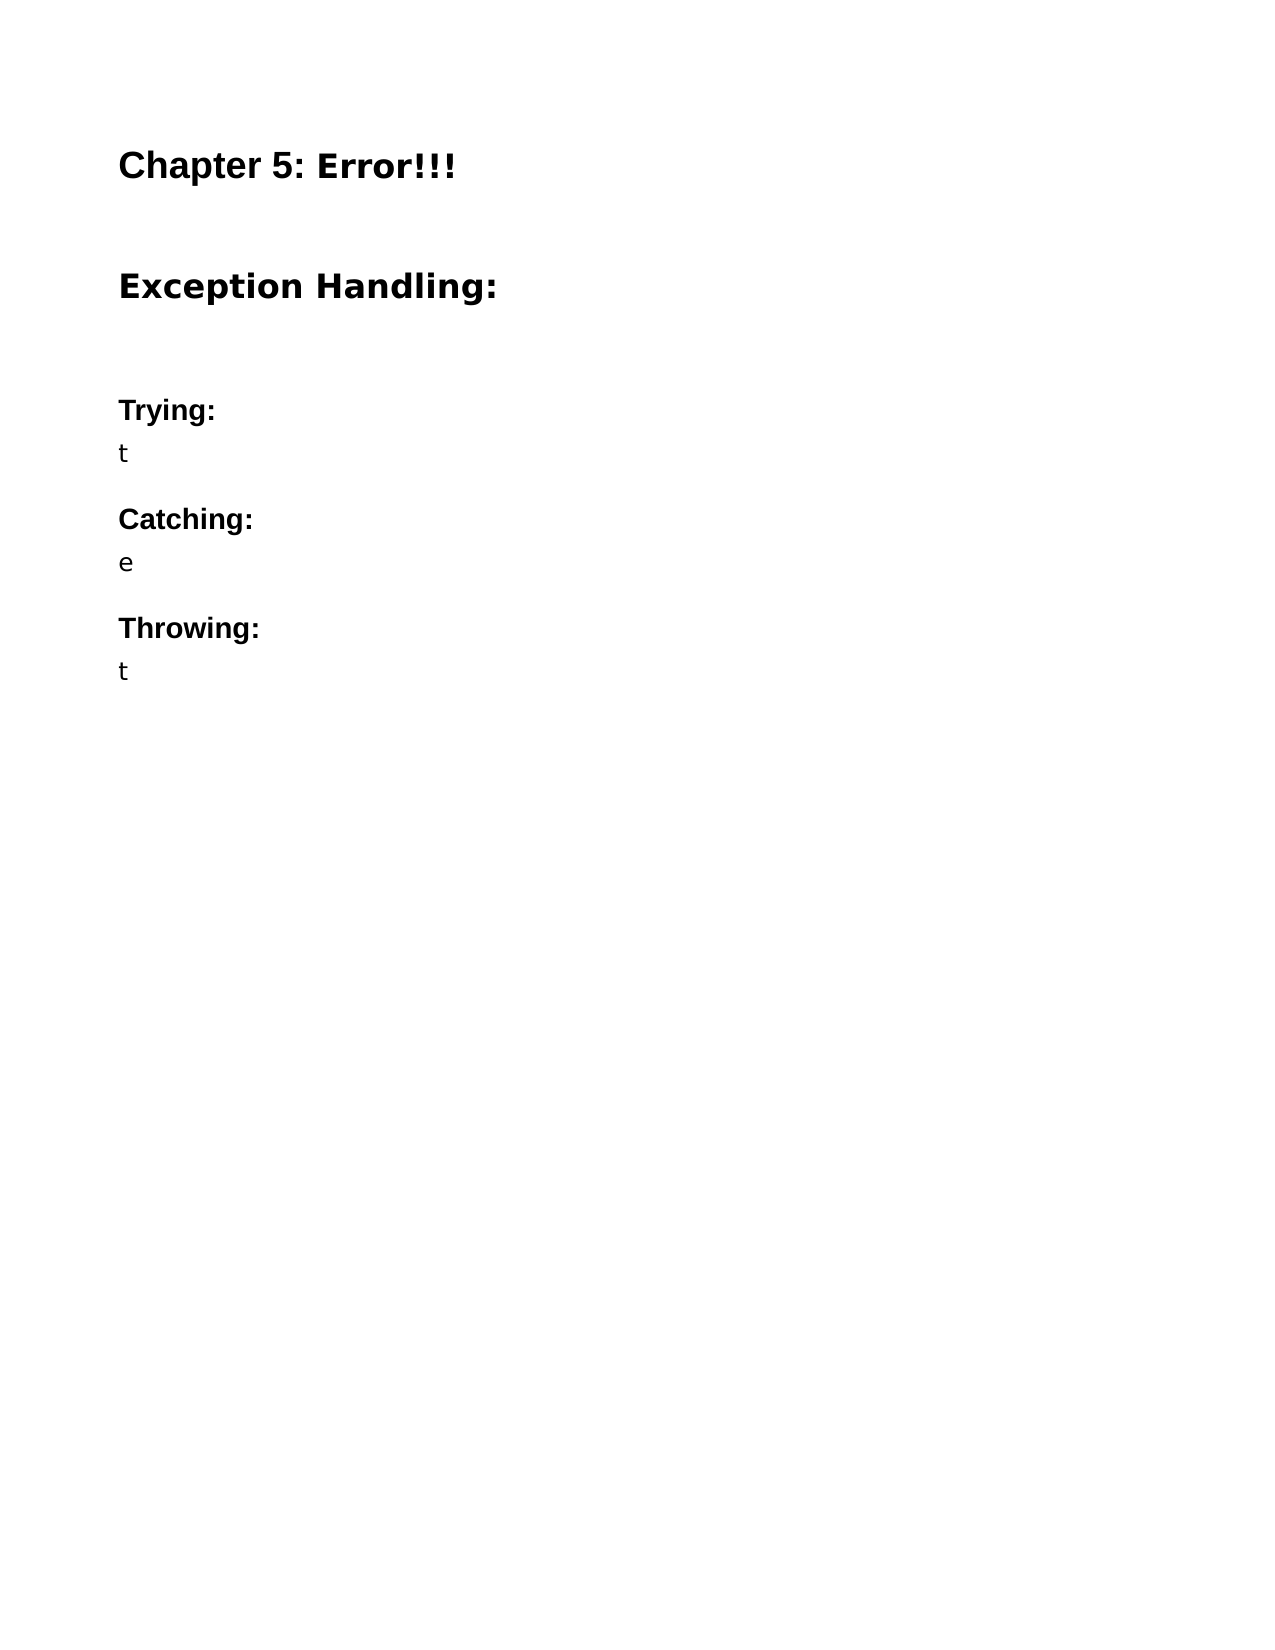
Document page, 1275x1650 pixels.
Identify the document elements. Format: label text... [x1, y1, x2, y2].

subtitle Throwing: [118, 611, 1157, 645]
subtitle Catching: [118, 502, 1157, 536]
subtitle Exception Handling: [118, 268, 1157, 307]
text t [118, 657, 1157, 687]
text t [118, 439, 1157, 469]
subtitle Chapter 5: Error!!! [118, 143, 1157, 187]
subtitle Trying: [118, 393, 1157, 427]
text e [118, 548, 1157, 578]
